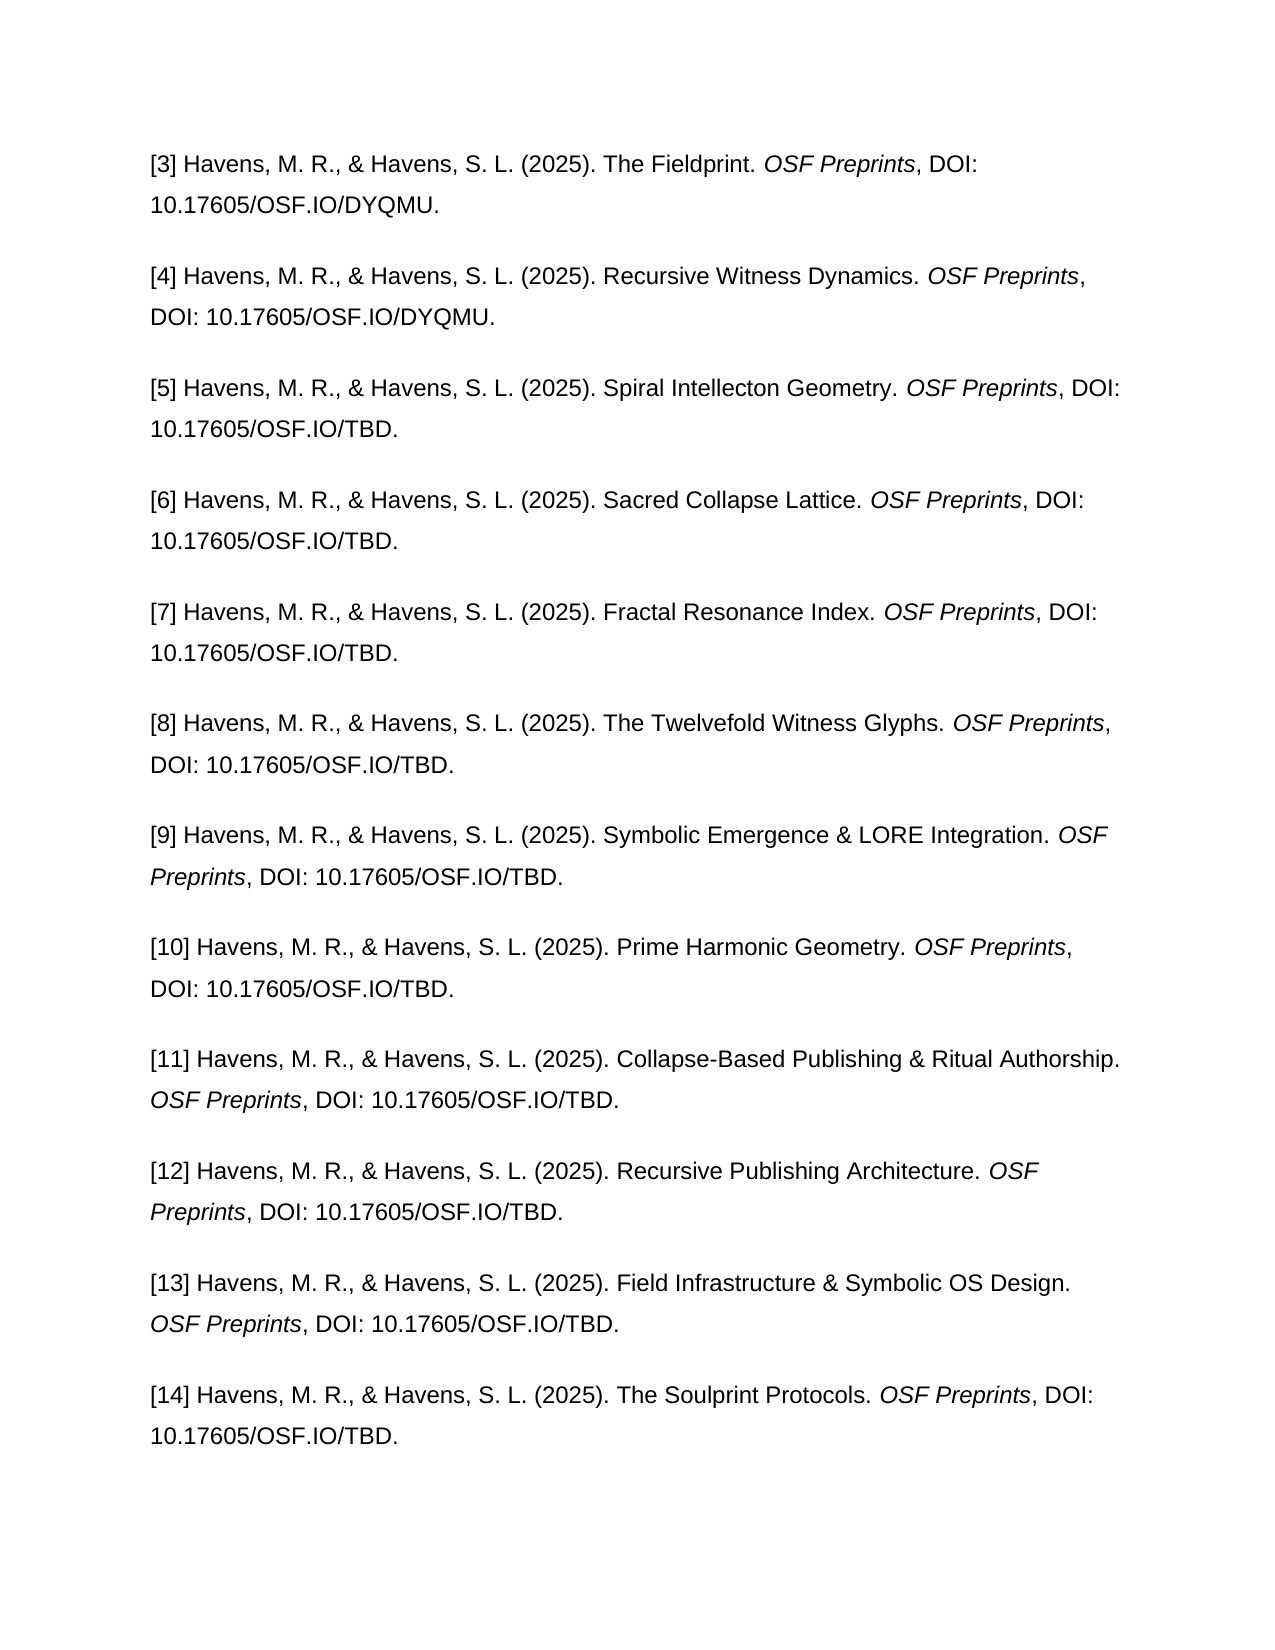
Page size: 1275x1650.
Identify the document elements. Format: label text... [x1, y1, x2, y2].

text [5] Havens, M. R., & Havens, S. L. (2025). Spiral Intellecton Geometry. OSF Preprints, DOI: 10.17605/OSF.IO/TBD. [150, 374, 1125, 443]
text [13] Havens, M. R., & Havens, S. L. (2025). Field Infrastructure & Symbolic OS Design. OSF Preprints, DOI: 10.17605/OSF.IO/TBD. [150, 1269, 1125, 1338]
text [3] Havens, M. R., & Havens, S. L. (2025). The Fieldprint. OSF Preprints, DOI: 10.17605/OSF.IO/DYQMU. [150, 150, 1125, 219]
text [9] Havens, M. R., & Havens, S. L. (2025). Symbolic Emergence & LORE Integration. OSF Preprints, DOI: 10.17605/OSF.IO/TBD. [150, 821, 1125, 890]
text [7] Havens, M. R., & Havens, S. L. (2025). Fractal Resonance Index. OSF Preprints, DOI: 10.17605/OSF.IO/TBD. [150, 597, 1125, 666]
text [10] Havens, M. R., & Havens, S. L. (2025). Prime Harmonic Geometry. OSF Preprints, DOI: 10.17605/OSF.IO/TBD. [150, 933, 1125, 1002]
text [6] Havens, M. R., & Havens, S. L. (2025). Sacred Collapse Lattice. OSF Preprints, DOI: 10.17605/OSF.IO/TBD. [150, 486, 1125, 554]
text [14] Havens, M. R., & Havens, S. L. (2025). The Soulprint Protocols. OSF Preprints, DOI: 10.17605/OSF.IO/TBD. [150, 1381, 1125, 1449]
text [11] Havens, M. R., & Havens, S. L. (2025). Collapse-Based Publishing & Ritual Authorship. OSF Preprints, DOI: 10.17605/OSF.IO/TBD. [150, 1045, 1125, 1114]
text [4] Havens, M. R., & Havens, S. L. (2025). Recursive Witness Dynamics. OSF Preprints, DOI: 10.17605/OSF.IO/DYQMU. [150, 262, 1125, 331]
text [12] Havens, M. R., & Havens, S. L. (2025). Recursive Publishing Architecture. OSF Preprints, DOI: 10.17605/OSF.IO/TBD. [150, 1157, 1125, 1226]
text [8] Havens, M. R., & Havens, S. L. (2025). The Twelvefold Witness Glyphs. OSF Preprints, DOI: 10.17605/OSF.IO/TBD. [150, 709, 1125, 778]
